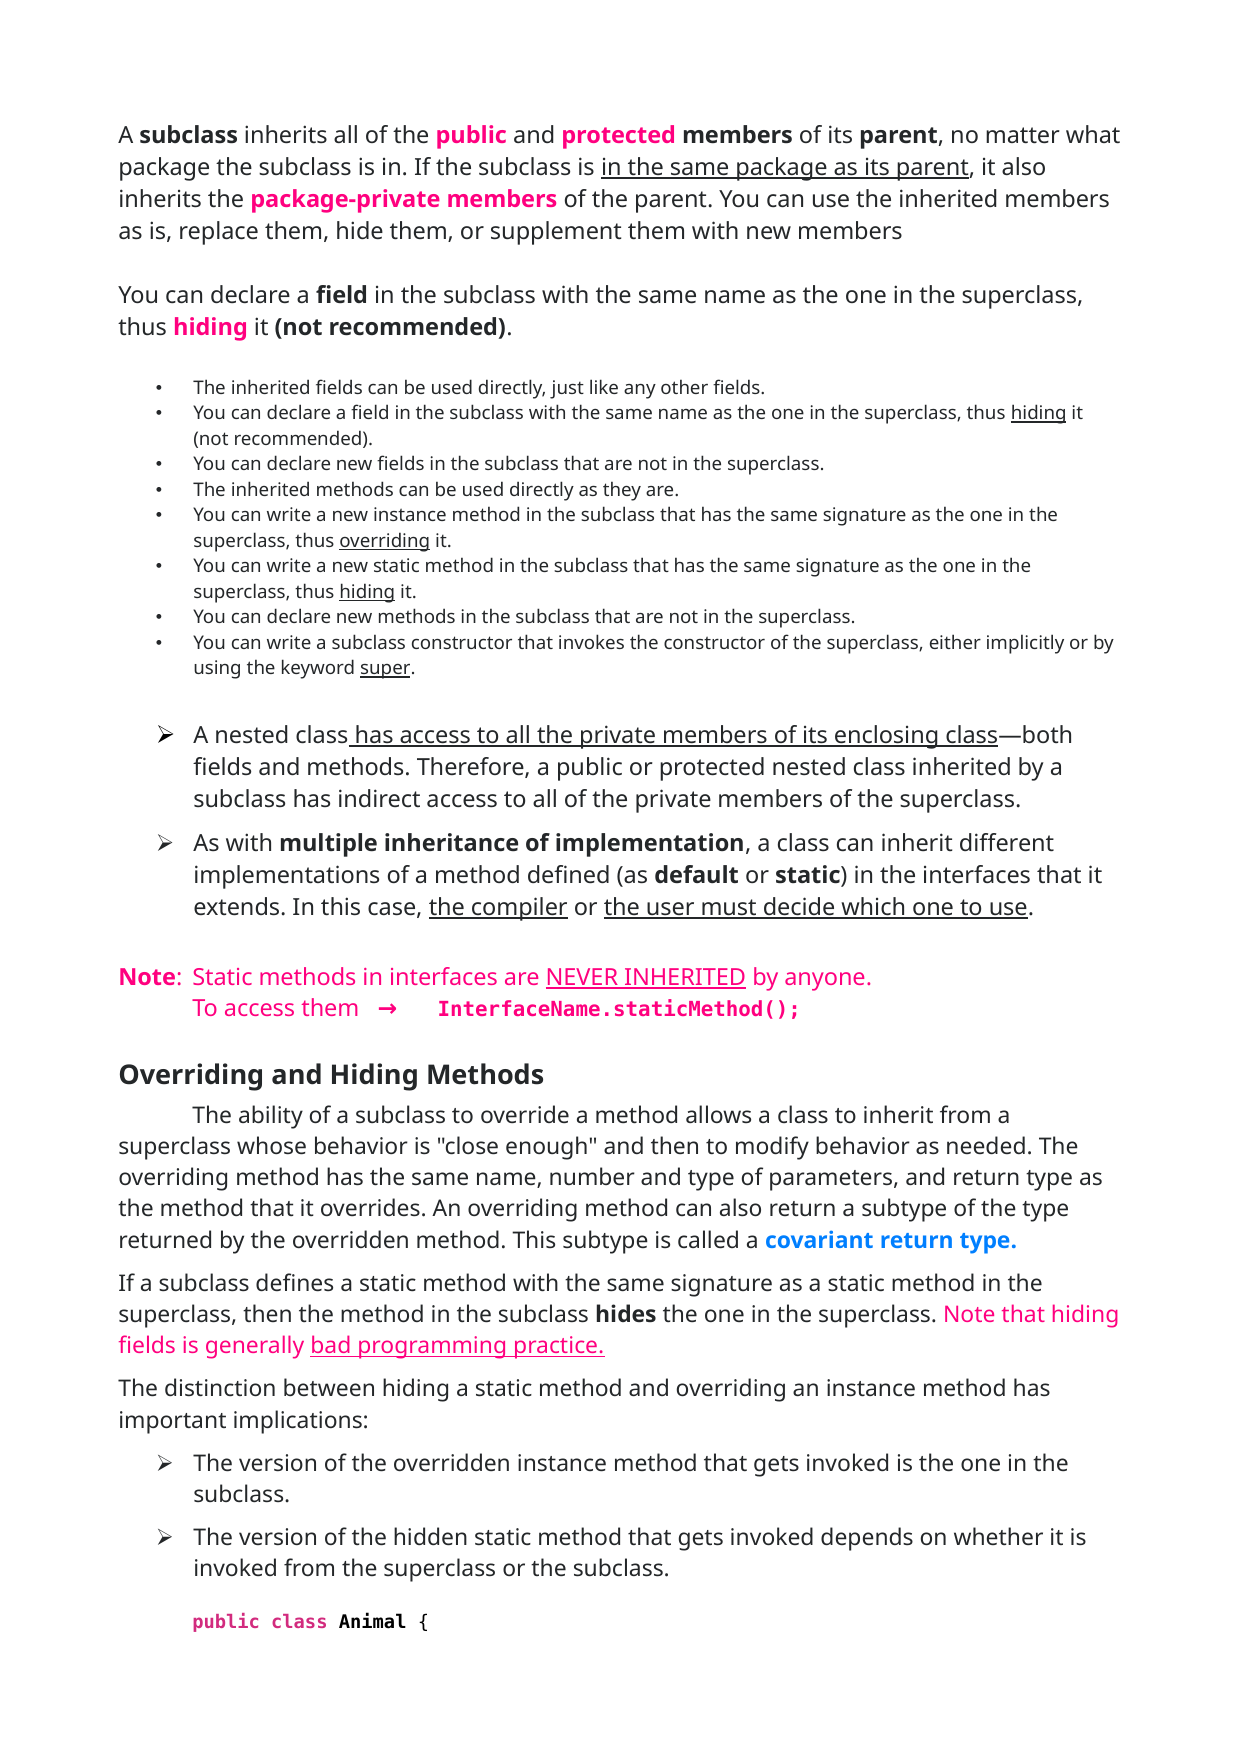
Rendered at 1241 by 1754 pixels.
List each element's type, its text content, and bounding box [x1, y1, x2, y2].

list You can declare a field in the subclass with the same name as the one in the superclass, thus hiding it (not recommended). [156, 399, 1122, 451]
list You can declare new fields in the subclass that are not in the superclass. [156, 451, 1122, 476]
list The inherited methods can be used directly as they are. [156, 476, 1122, 502]
list The version of the overridden instance method that gets invoked is the one in the subclass. [156, 1447, 1122, 1509]
list You can declare new methods in the subclass that are not in the superclass. [156, 604, 1122, 629]
text Note: Static methods in interfaces are NEVER INHERITED by anyone. [118, 960, 1122, 992]
list As with multiple inheritance of implementation, a class can inherit different implementations of a method defined (as default or static) in the interfaces that it extends. In this case, the compiler or the user must decide which one to use. [156, 826, 1122, 922]
text The distinction between hiding a static method and overriding an instance method has important implications: [118, 1372, 1122, 1435]
text public class Animal { [118, 1611, 1122, 1633]
text If a subclass defines a static method with the same signature as a static method in the superclass, then the method in the subclass hides the one in the superclass. Note that hiding fields is generally bad programming practice. [118, 1267, 1122, 1360]
text A subclass inherits all of the public and protected members of its parent, no matter what package the subclass is in. If the subclass is in the same package as its parent, it also inherits the package-private members of the parent. You can use the inherited members as is, replace them, hide them, or supplement them with new members [118, 118, 1122, 246]
text To access them → InterfaceName.staticMethod(); [118, 992, 1122, 1024]
list You can write a new instance method in the subclass that has the same signature as the one in the superclass, thus overriding it. [156, 502, 1122, 553]
list The version of the hidden static method that gets invoked depends on whether it is invoked from the superclass or the subclass. [156, 1521, 1122, 1583]
list A nested class has access to all the private members of its enclosing class—both fields and methods. Therefore, a public or protected nested class inherited by a subclass has indirect access to all of the private members of the superclass. [156, 718, 1122, 814]
list You can write a new static method in the subclass that has the same signature as the one in the superclass, thus hiding it. [156, 553, 1122, 604]
list You can write a subclass constructor that invokes the constructor of the superclass, either implicitly or by using the keyword super. [156, 629, 1122, 680]
text Overriding and Hiding Methods [118, 1056, 1122, 1093]
list The inherited fields can be used directly, just like any other fields. [156, 374, 1122, 399]
text The ability of a subclass to override a method allows a class to inherit from a superclass whose behavior is "close enough" and then to modify behavior as needed. The overriding method has the same name, number and type of parameters, and return type as the method that it overrides. An overriding method can also return a subtype of the type returned by the overridden method. This subtype is called a covariant return type. [118, 1098, 1122, 1255]
text You can declare a field in the subclass with the same name as the one in the superclass, thus hiding it (not recommended). [118, 278, 1122, 342]
